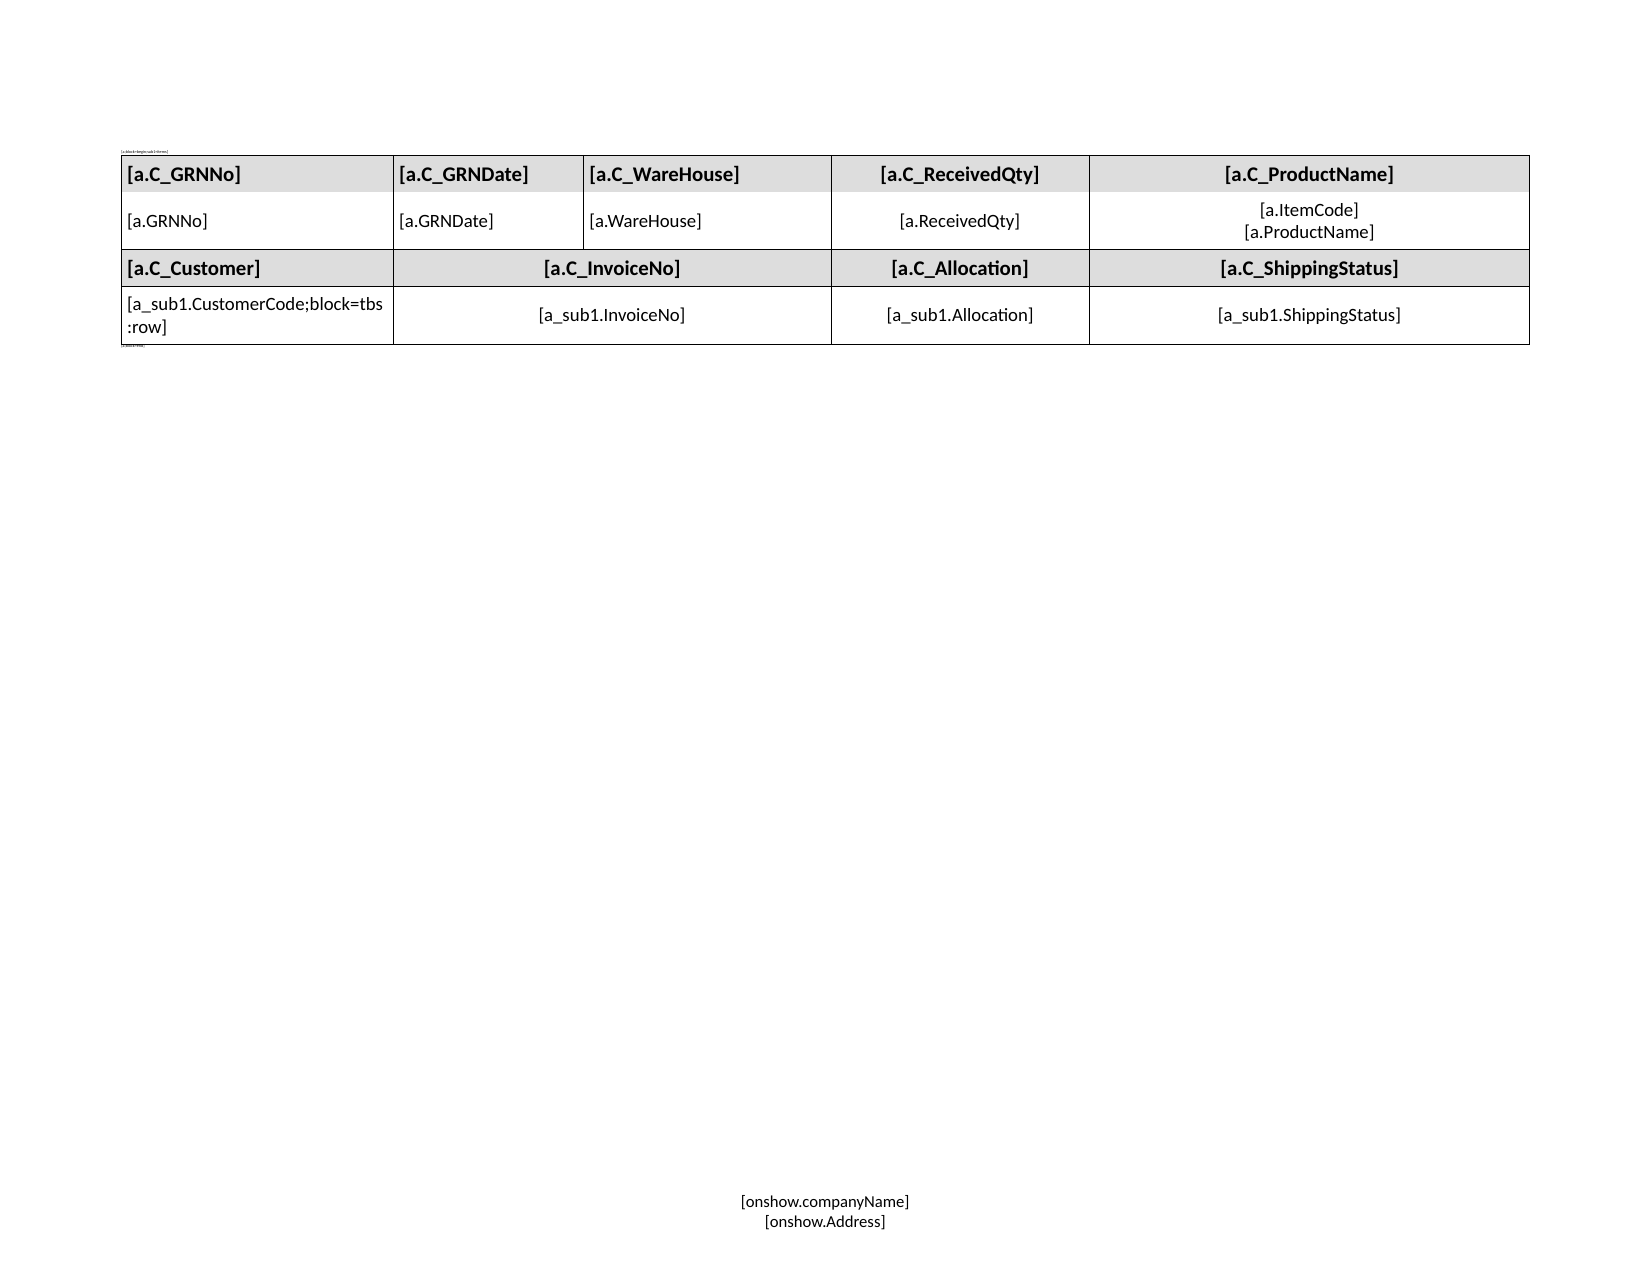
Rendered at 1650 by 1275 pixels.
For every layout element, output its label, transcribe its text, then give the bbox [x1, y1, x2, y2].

table_header [a.C_GRNDate] [394, 156, 583, 192]
table_cell [a_sub1.Allocation] [832, 287, 1089, 344]
table_cell [a.ReceivedQty] [832, 192, 1089, 249]
table_header [a.C_WareHouse] [584, 156, 831, 192]
table_header [a.C_ProductName] [1090, 156, 1529, 192]
table_cell [a.ItemCode] [a.ProductName] [1090, 192, 1529, 249]
table_header [a.C_Customer] [122, 250, 393, 286]
table_header [a.C_Allocation] [832, 250, 1089, 286]
table_header [a.C_InvoiceNo] [394, 250, 831, 286]
table_cell [a_sub1.CustomerCode;block=tbs:row] [122, 287, 393, 344]
table_cell [a_sub1.ShippingStatus] [1090, 287, 1529, 344]
table_header [a.C_ReceivedQty] [832, 156, 1089, 192]
table_cell [a.GRNDate] [394, 192, 583, 249]
table_header [a.C_GRNNo] [122, 156, 393, 192]
table_cell [a.GRNNo] [122, 192, 393, 249]
table_cell [a_sub1.InvoiceNo] [394, 287, 831, 344]
table_header [a;block=begin;sub1=items] [a;block=end] [118, 147, 1533, 430]
table_header [a.C_ShippingStatus] [1090, 250, 1529, 286]
table_cell [a.WareHouse] [584, 192, 831, 249]
